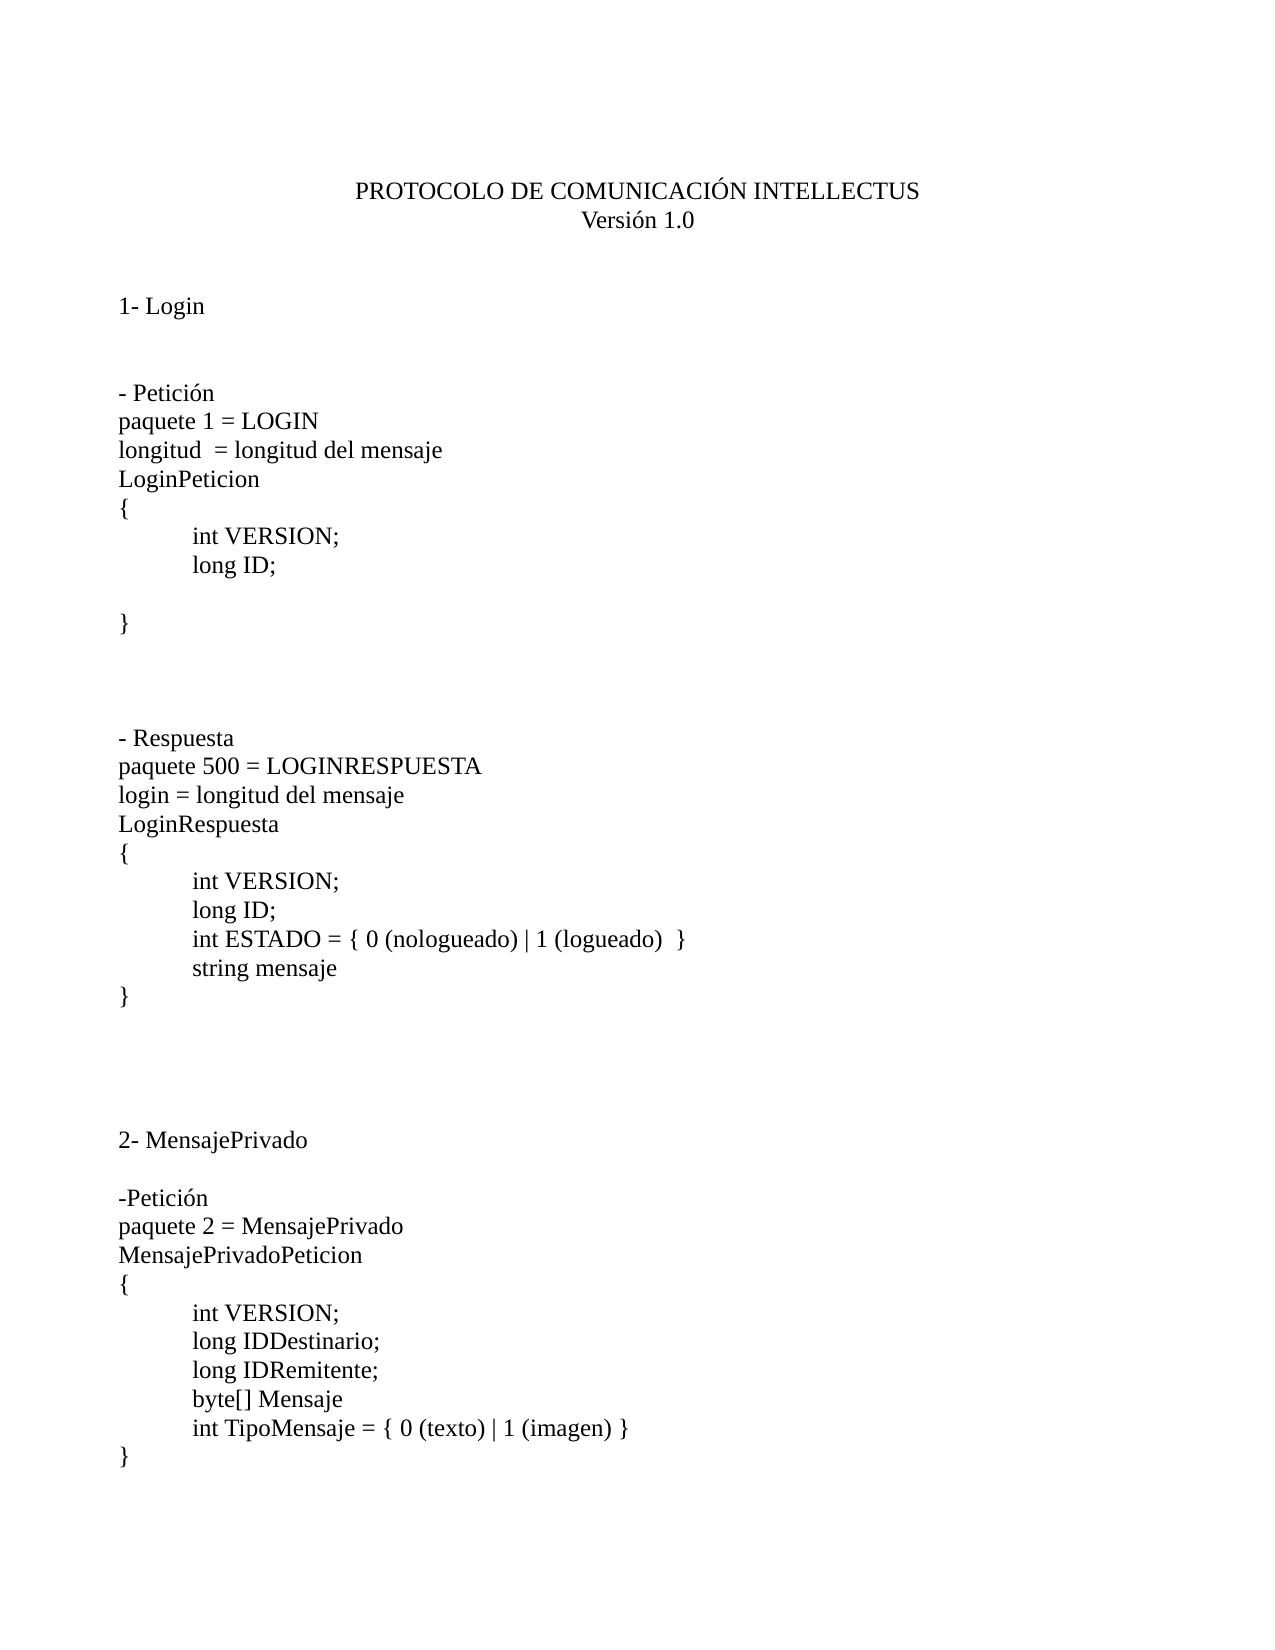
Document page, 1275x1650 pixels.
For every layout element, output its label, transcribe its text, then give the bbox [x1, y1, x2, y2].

text longitud = longitud del mensaje [118, 435, 1157, 464]
text } [118, 1441, 1157, 1470]
text long ID; [118, 550, 1157, 579]
text long ID; [118, 895, 1157, 924]
text } [118, 608, 1157, 636]
text int TipoMensaje = { 0 (texto) | 1 (imagen) } [118, 1413, 1157, 1441]
text { [118, 1269, 1157, 1298]
text int ESTADO = { 0 (nologueado) | 1 (logueado) } [118, 924, 1157, 953]
text Versión 1.0 [118, 205, 1157, 234]
text paquete 1 = LOGIN [118, 406, 1157, 435]
text int VERSION; [118, 866, 1157, 895]
text 1- Login [118, 291, 1157, 320]
text MensajePrivadoPeticion [118, 1240, 1157, 1269]
text long IDRemitente; [118, 1355, 1157, 1384]
text LoginPeticion [118, 464, 1157, 493]
text { [118, 493, 1157, 521]
text paquete 500 = LOGINRESPUESTA [118, 751, 1157, 780]
text login = longitud del mensaje [118, 780, 1157, 809]
text int VERSION; [118, 1298, 1157, 1326]
text long IDDestinario; [118, 1326, 1157, 1355]
text } [118, 981, 1157, 1010]
text byte[] Mensaje [118, 1384, 1157, 1413]
text - Petición [118, 378, 1157, 406]
text paquete 2 = MensajePrivado [118, 1211, 1157, 1240]
text -Petición [118, 1183, 1157, 1211]
text LoginRespuesta [118, 809, 1157, 838]
text { [118, 838, 1157, 866]
text 2- MensajePrivado [118, 1125, 1157, 1154]
text - Respuesta [118, 723, 1157, 751]
text string mensaje [118, 953, 1157, 981]
text PROTOCOLO DE COMUNICACIÓN INTELLECTUS [118, 176, 1157, 205]
text int VERSION; [118, 521, 1157, 550]
